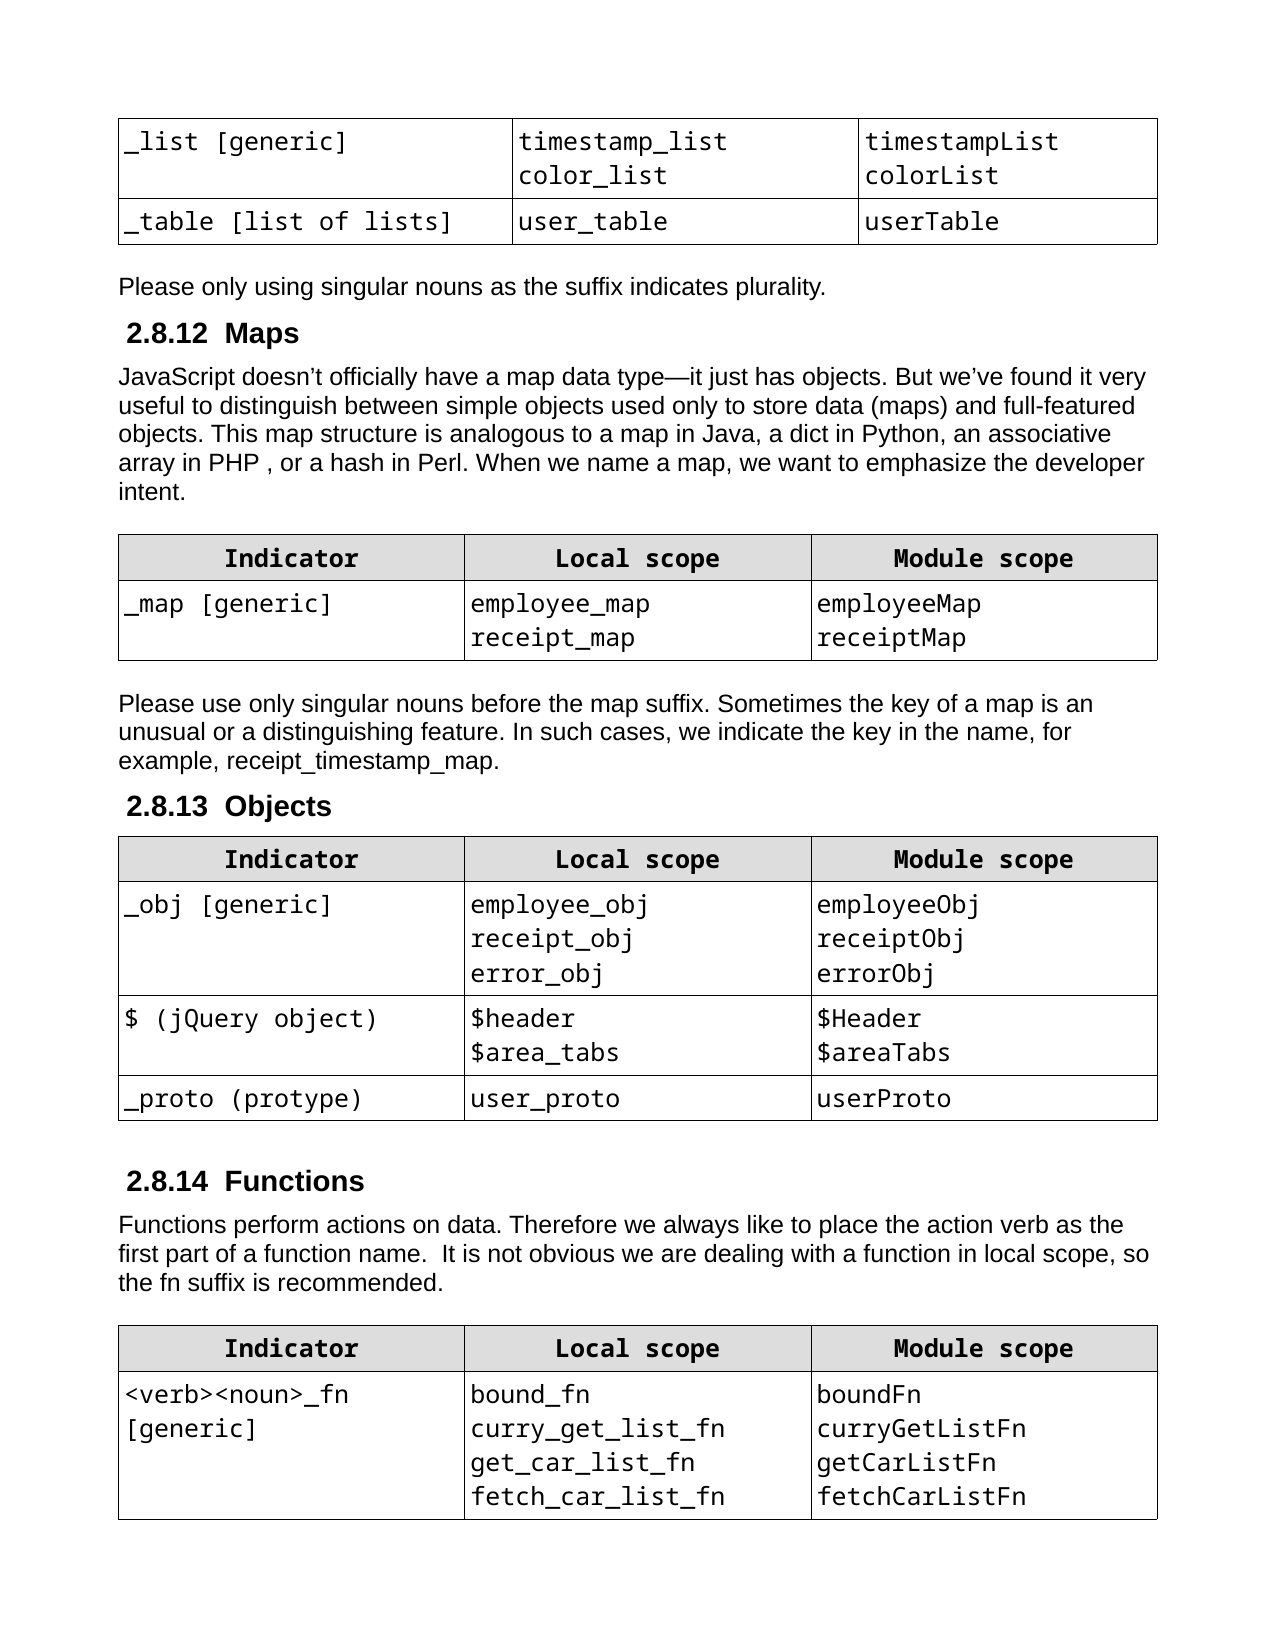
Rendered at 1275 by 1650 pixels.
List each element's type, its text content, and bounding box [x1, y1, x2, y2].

table_cell $Header $areaTabs [812, 996, 1157, 1075]
text Functions perform actions on data. Therefore we always like to place the action verb as the first part of a function name. It is not obvious we are dealing with a function in local scope, so the fn suffix is recommended. [118, 1210, 1157, 1296]
table_cell boundFn curryGetListFn getCarListFn fetchCarListFn [812, 1372, 1157, 1518]
table_header Module scope [812, 535, 1157, 580]
table_cell userTable [859, 199, 1157, 243]
table_cell bound_fn curry_get_list_fn get_car_list_fn fetch_car_list_fn [465, 1372, 811, 1518]
table_header Local scope [465, 837, 811, 881]
table_cell <verb><noun>_fn [generic] [119, 1372, 464, 1518]
table_cell userProto [812, 1076, 1157, 1120]
table_cell $ (jQuery object) [119, 996, 464, 1075]
table_header Module scope [812, 1326, 1157, 1371]
table_cell $header $area_tabs [465, 996, 811, 1075]
table_header Local scope [465, 535, 811, 580]
table_cell _map [generic] [119, 581, 464, 660]
table_header Module scope [812, 837, 1157, 881]
table_cell _list [generic] [119, 119, 512, 198]
text Please use only singular nouns before the map suffix. Sometimes the key of a map is an unusual or a distinguishing feature. In such cases, we indicate the key in the name, for example, receipt_timestamp_map. [118, 688, 1157, 775]
table_cell employeeMap receiptMap [812, 581, 1157, 660]
subtitle Maps [118, 316, 1157, 349]
table_cell timestampList colorList [859, 119, 1157, 198]
text Please only using singular nouns as the suffix indicates plurality. [118, 272, 1157, 301]
table_header Indicator [119, 535, 464, 580]
table_cell employee_map receipt_map [465, 581, 811, 660]
table_cell employee_obj receipt_obj error_obj [465, 882, 811, 995]
subtitle Functions [118, 1164, 1157, 1197]
table_cell employeeObj receiptObj errorObj [812, 882, 1157, 995]
table_header Indicator [119, 837, 464, 881]
table_header Indicator [119, 1326, 464, 1371]
table_header Local scope [465, 1326, 811, 1371]
table_cell timestamp_list color_list [513, 119, 858, 198]
text JavaScript doesn’t officially have a map data type—it just has objects. But we’ve found it very useful to distinguish between simple objects used only to store data (maps) and full-featured objects. This map structure is analogous to a map in Java, a dict in Python, an associative array in PHP , or a hash in Perl. When we name a map, we want to emphasize the developer intent. [118, 362, 1157, 506]
table_cell _table [list of lists] [119, 199, 512, 243]
table_cell _proto (protype) [119, 1076, 464, 1120]
table_cell _obj [generic] [119, 882, 464, 995]
subtitle Objects [118, 789, 1157, 823]
table_cell user_proto [465, 1076, 811, 1120]
table_cell user_table [513, 199, 858, 243]
